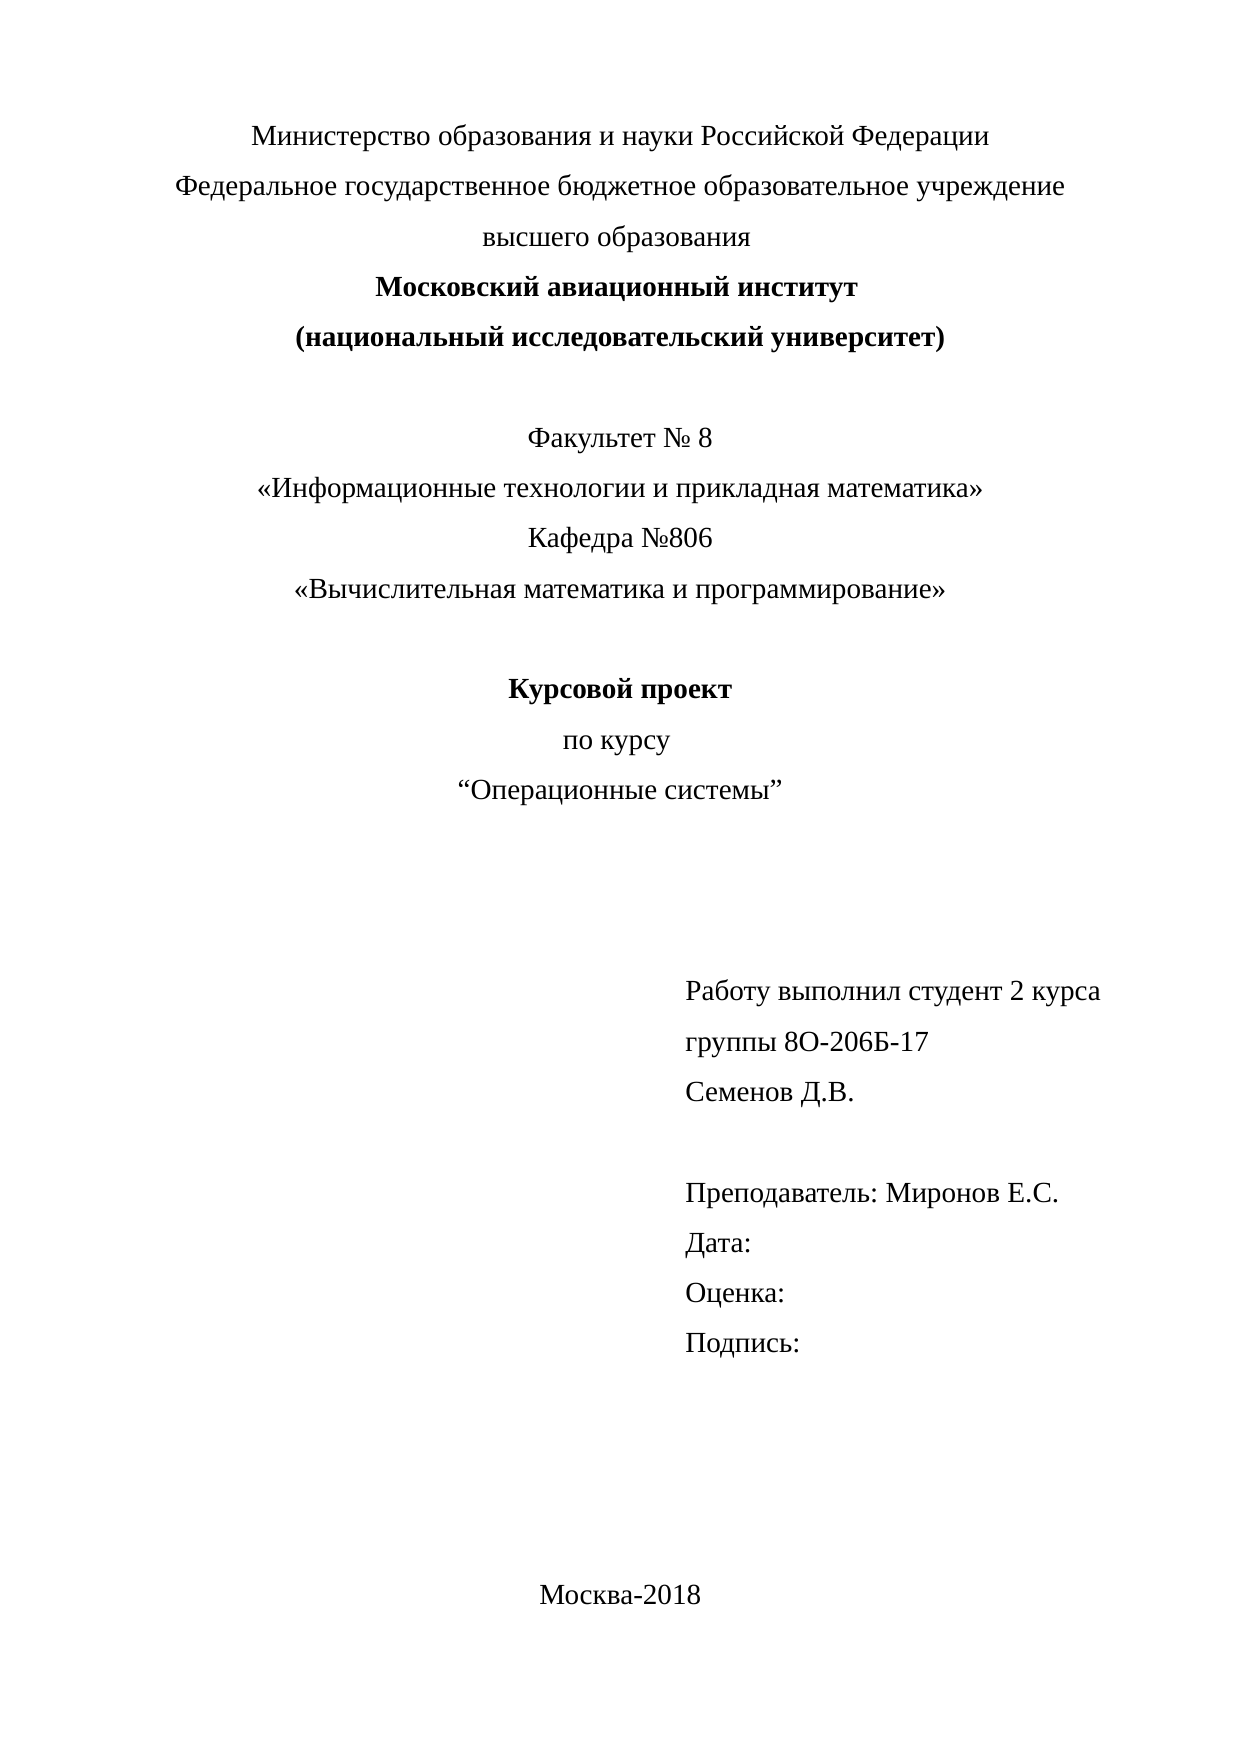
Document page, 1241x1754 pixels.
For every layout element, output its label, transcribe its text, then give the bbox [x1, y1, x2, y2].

text Москва-2018 [118, 1577, 1122, 1611]
text Кафедра №806 [118, 521, 1122, 554]
text Курсовой проект [118, 672, 1122, 705]
text Работу выполнил студент 2 курса [685, 973, 1122, 1007]
text (национальный исследовательский университет) [118, 319, 1122, 353]
text по курсу [118, 722, 1122, 755]
text Подпись: [685, 1326, 1122, 1359]
text Факультет № 8 [118, 420, 1122, 453]
text «Информационные технологии и прикладная математика» [118, 470, 1122, 504]
text Семенов Д.В. [685, 1074, 1122, 1108]
text «Вычислительная математика и программирование» [118, 571, 1122, 604]
text “Операционные системы” [118, 772, 1122, 806]
text Преподаватель: Миронов Е.С. [685, 1175, 1122, 1208]
text Московский авиационный институт [118, 269, 1122, 303]
text Оценка: [685, 1275, 1122, 1309]
text Федеральное государственное бюджетное образовательное учреждение высшего образования [118, 168, 1122, 252]
text группы 8О-206Б-17 [685, 1024, 1122, 1057]
text Дата: [685, 1225, 1122, 1258]
text Министерство образования и науки Российской Федерации [118, 118, 1122, 152]
